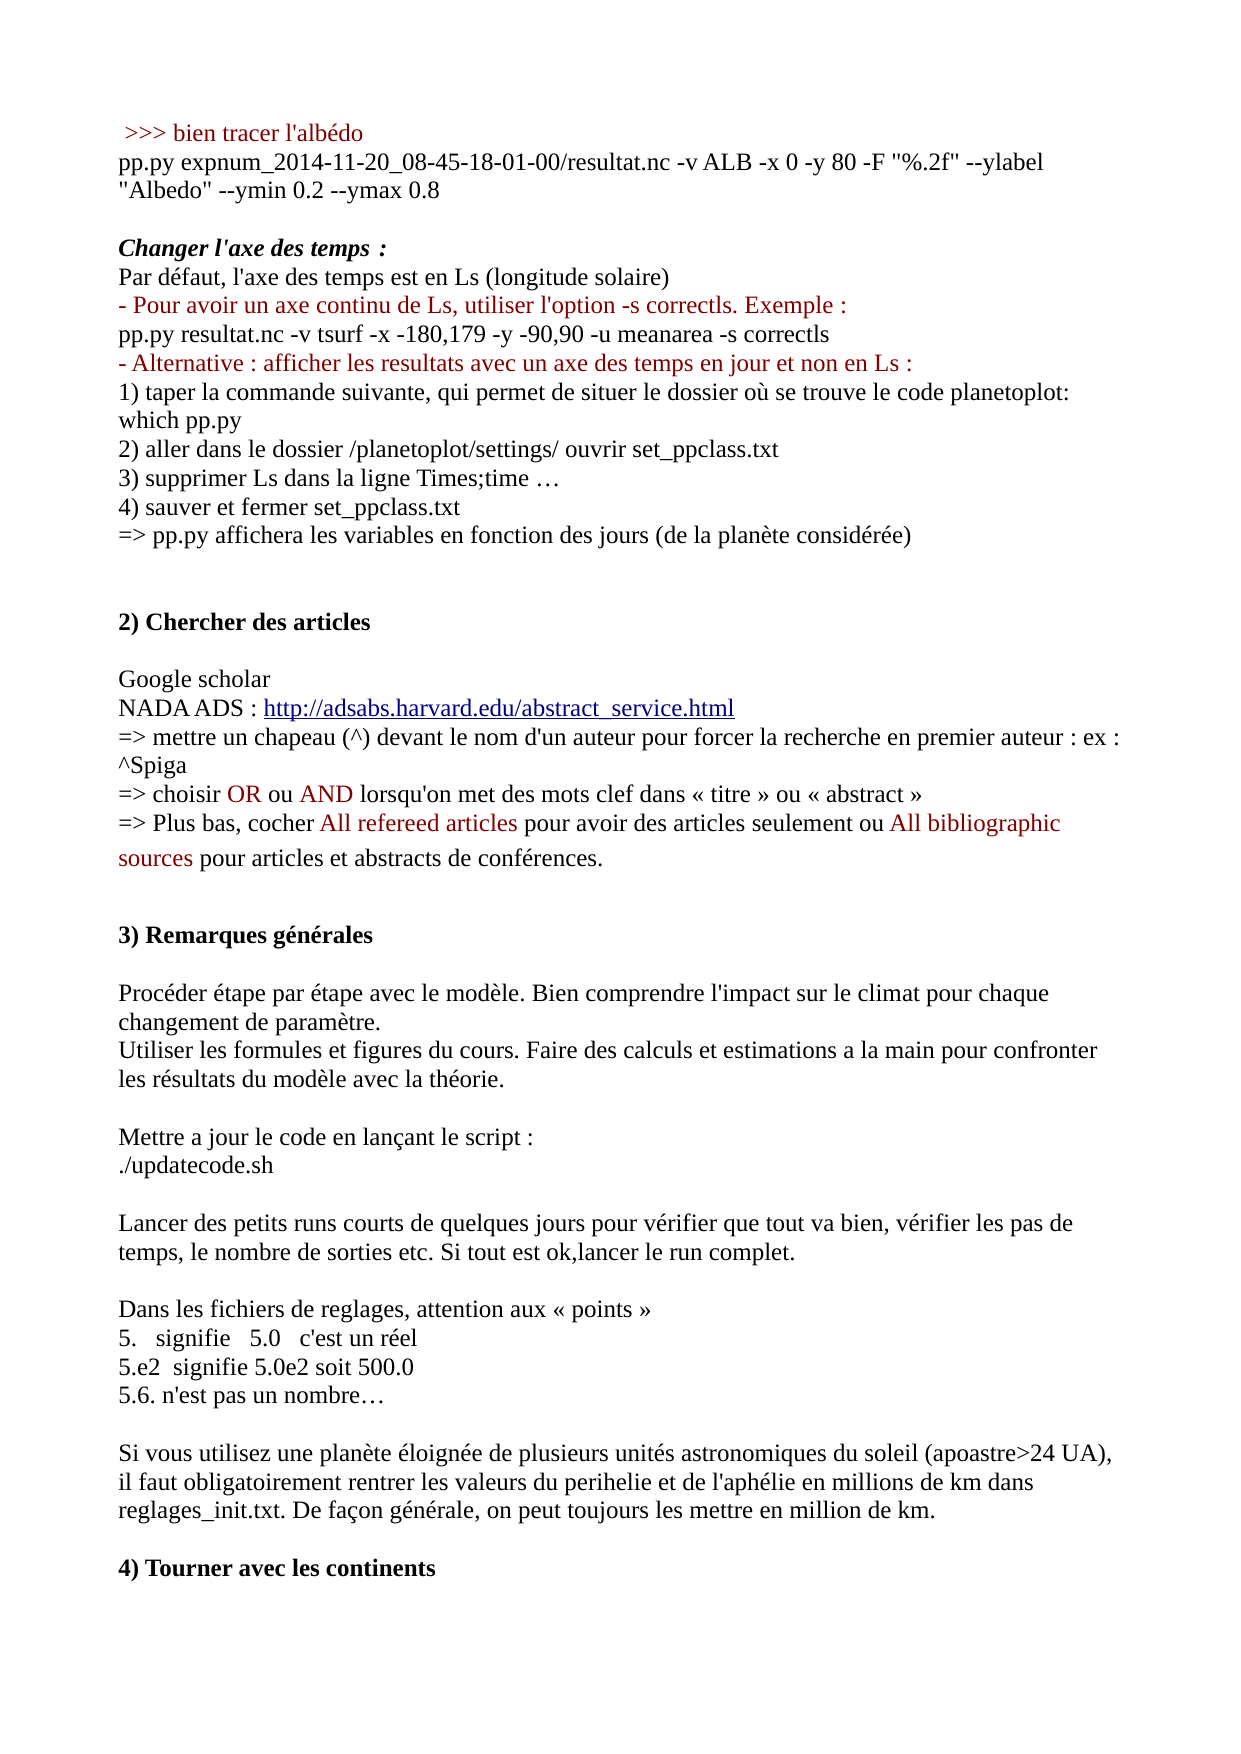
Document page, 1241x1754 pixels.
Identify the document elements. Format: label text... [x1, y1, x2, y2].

text 5.6. n'est pas un nombre… [118, 1380, 1122, 1409]
text => mettre un chapeau (^) devant le nom d'un auteur pour forcer la recherche en premier auteur : ex : ^Spiga [118, 722, 1122, 779]
text Lancer des petits runs courts de quelques jours pour vérifier que tout va bien, vérifier les pas de temps, le nombre de sorties etc. Si tout est ok,lancer le run complet. [118, 1208, 1122, 1265]
text Si vous utilisez une planète éloignée de plusieurs unités astronomiques du soleil (apoastre>24 UA), il faut obligatoirement rentrer les valeurs du perihelie et de l'aphélie en millions de km dans reglages_init.txt. De façon générale, on peut toujours les mettre en million de km. [118, 1438, 1122, 1524]
text 4) sauver et fermer set_ppclass.txt [118, 492, 1122, 521]
text pp.py resultat.nc -v tsurf -x -180,179 -y -90,90 -u meanarea -s correctls [118, 319, 1122, 348]
text - Pour avoir un axe continu de Ls, utiliser l'option -s correctls. Exemple : [118, 291, 1122, 319]
text 1) taper la commande suivante, qui permet de situer le dossier où se trouve le code planetoplot: [118, 377, 1122, 406]
text Google scholar [118, 664, 1122, 693]
text => Plus bas, cocher All refereed articles pour avoir des articles seulement ou All bibliographic sources pour articles et abstracts de conférences. [118, 808, 1122, 871]
text which pp.py [118, 406, 1122, 434]
text 2) aller dans le dossier /planetoplot/settings/ ouvrir set_ppclass.txt [118, 434, 1122, 463]
text 4) Tourner avec les continents [118, 1553, 1122, 1582]
text => choisir OR ou AND lorsqu'on met des mots clef dans « titre » ou « abstract » [118, 779, 1122, 808]
text 2) Chercher des articles [118, 607, 1122, 636]
text Changer l'axe des temps : [118, 233, 1122, 262]
text Dans les fichiers de reglages, attention aux « points » [118, 1294, 1122, 1323]
text 5. signifie 5.0 c'est un réel [118, 1323, 1122, 1352]
text Procéder étape par étape avec le modèle. Bien comprendre l'impact sur le climat pour chaque changement de paramètre. [118, 978, 1122, 1035]
text - Alternative : afficher les resultats avec un axe des temps en jour et non en Ls : [118, 348, 1122, 377]
text >>> bien tracer l'albédo [118, 118, 1122, 147]
text => pp.py affichera les variables en fonction des jours (de la planète considérée) [118, 521, 1122, 549]
text 5.e2 signifie 5.0e2 soit 500.0 [118, 1352, 1122, 1380]
text Par défaut, l'axe des temps est en Ls (longitude solaire) [118, 262, 1122, 291]
text ./updatecode.sh [118, 1150, 1122, 1179]
text Mettre a jour le code en lançant le script : [118, 1122, 1122, 1150]
text 3) Remarques générales [118, 920, 1122, 949]
text 3) supprimer Ls dans la ligne Times;time … [118, 463, 1122, 492]
text NADA ADS : http://adsabs.harvard.edu/abstract_service.html [118, 693, 1122, 722]
text pp.py expnum_2014-11-20_08-45-18-01-00/resultat.nc -v ALB -x 0 -y 80 -F "%.2f" --ylabel "Albedo" --ymin 0.2 --ymax 0.8 [118, 147, 1122, 204]
text Utiliser les formules et figures du cours. Faire des calculs et estimations a la main pour confronter les résultats du modèle avec la théorie. [118, 1035, 1122, 1093]
